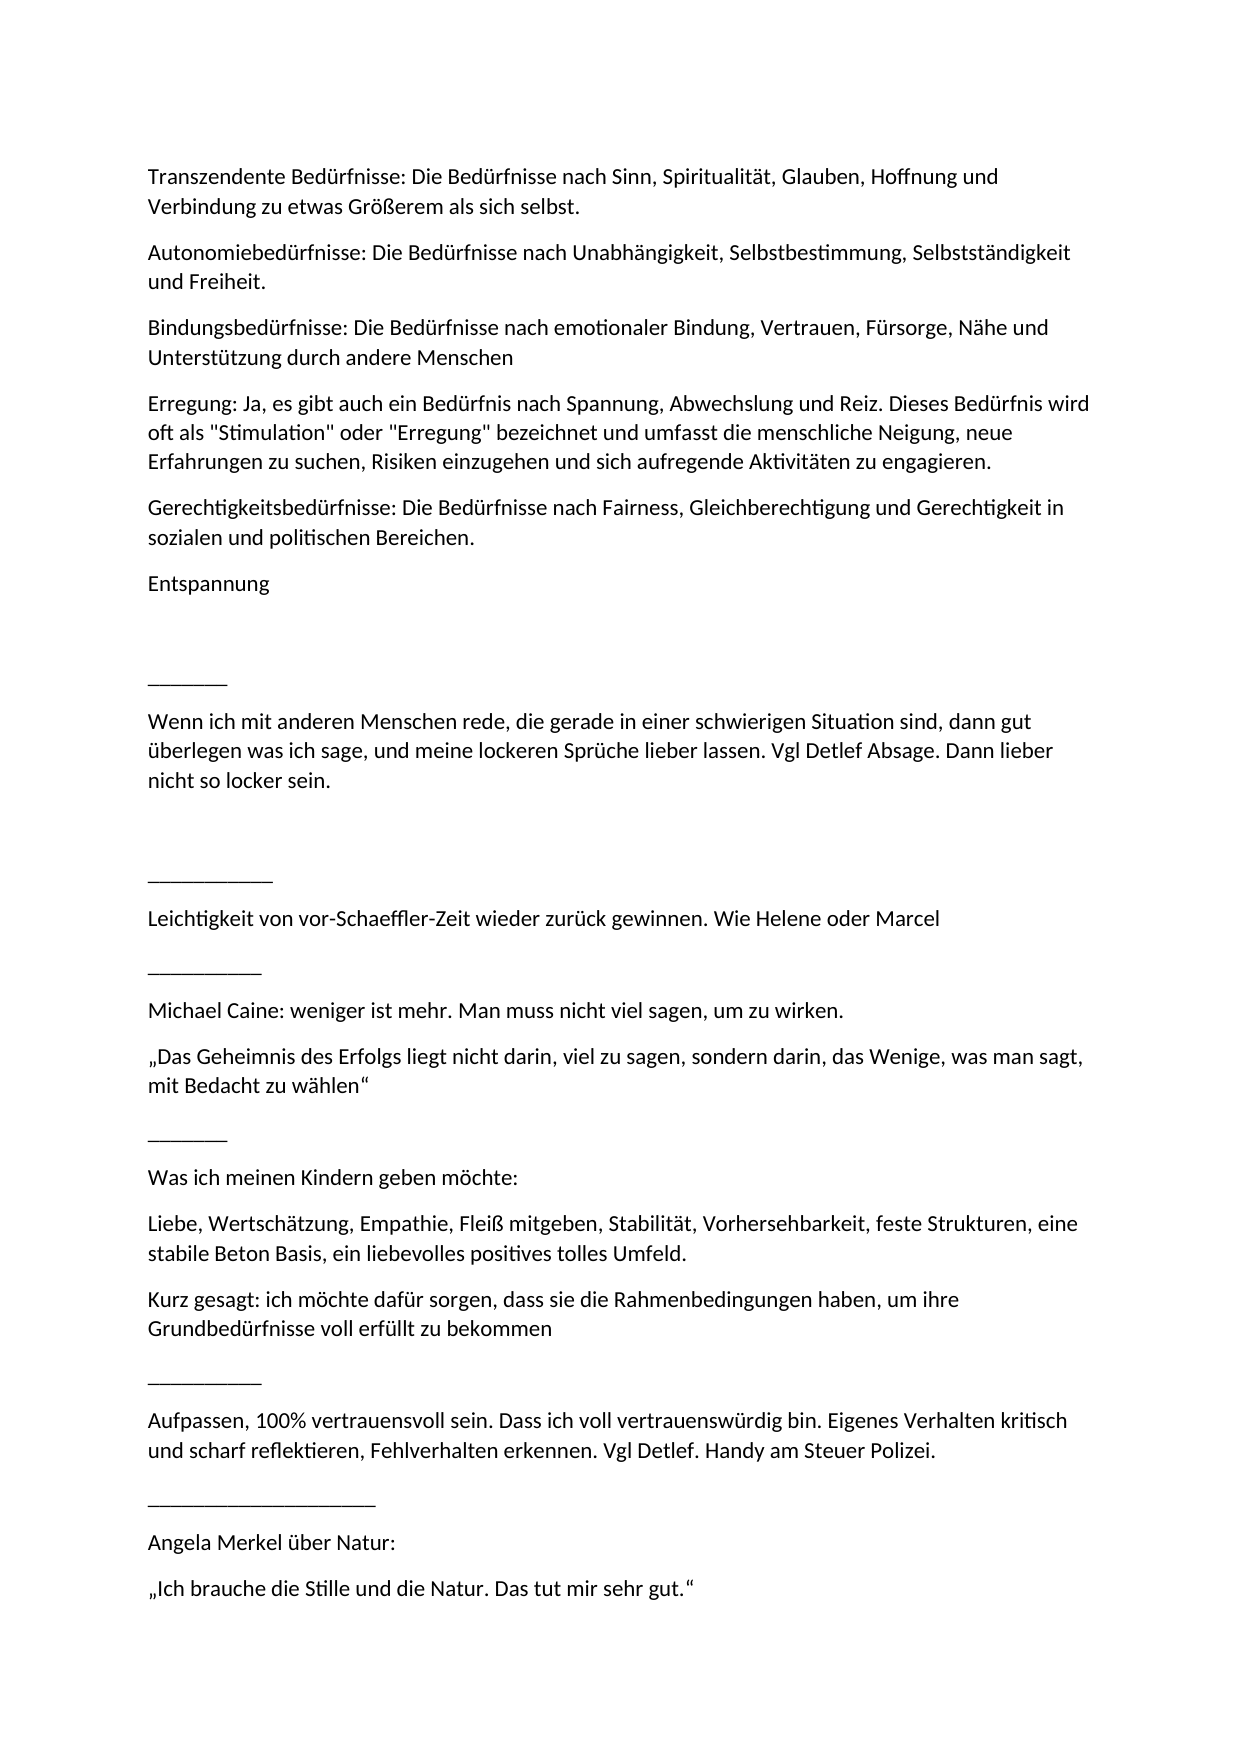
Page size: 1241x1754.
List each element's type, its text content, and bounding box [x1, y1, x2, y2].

text Erregung: Ja, es gibt auch ein Bedürfnis nach Spannung, Abwechslung und Reiz. Dieses Bedürfnis wird oft als "Stimulation" oder "Erregung" bezeichnet und umfasst die menschliche Neigung, neue Erfahrungen zu suchen, Risiken einzugehen und sich aufregende Aktivitäten zu engagieren. [148, 389, 1093, 476]
text „Das Geheimnis des Erfolgs liegt nicht darin, viel zu sagen, sondern darin, das Wenige, was man sagt, mit Bedacht zu wählen“ [148, 1042, 1093, 1099]
text Autonomiebedürfnisse: Die Bedürfnisse nach Unabhängigkeit, Selbstbestimmung, Selbstständigkeit und Freiheit. [148, 238, 1093, 295]
text __________ [148, 950, 1093, 978]
text Liebe, Wertschätzung, Empathie, Fleiß mitgeben, Stabilität, Vorhersehbarkeit, feste Strukturen, eine stabile Beton Basis, ein liebevolles positives tolles Umfeld. [148, 1209, 1093, 1267]
text ___________ [148, 858, 1093, 886]
text Entspannung [148, 569, 1093, 597]
text Transzendente Bedürfnisse: Die Bedürfnisse nach Sinn, Spiritualität, Glauben, Hoffnung und Verbindung zu etwas Größerem als sich selbst. [148, 162, 1093, 220]
text Michael Caine: weniger ist mehr. Man muss nicht viel sagen, um zu wirken. [148, 996, 1093, 1024]
text Kurz gesagt: ich möchte dafür sorgen, dass sie die Rahmenbedingungen haben, um ihre Grundbedürfnisse voll erfüllt zu bekommen [148, 1285, 1093, 1342]
text Gerechtigkeitsbedürfnisse: Die Bedürfnisse nach Fairness, Gleichberechtigung und Gerechtigkeit in sozialen und politischen Bereichen. [148, 493, 1093, 551]
text Wenn ich mit anderen Menschen rede, die gerade in einer schwierigen Situation sind, dann gut überlegen was ich sage, und meine lockeren Sprüche lieber lassen. Vgl Detlef Absage. Dann lieber nicht so locker sein. [148, 707, 1093, 794]
text Angela Merkel über Natur: [148, 1528, 1093, 1556]
text __________ [148, 1360, 1093, 1388]
text Leichtigkeit von vor-Schaeffler-Zeit wieder zurück gewinnen. Wie Helene oder Marcel [148, 904, 1093, 932]
text ____________________ [148, 1482, 1093, 1510]
text Was ich meinen Kindern geben möchte: [148, 1163, 1093, 1192]
text Bindungsbedürfnisse: Die Bedürfnisse nach emotionaler Bindung, Vertrauen, Fürsorge, Nähe und Unterstützung durch andere Menschen [148, 313, 1093, 371]
text Aufpassen, 100% vertrauensvoll sein. Dass ich voll vertrauenswürdig bin. Eigenes Verhalten kritisch und scharf reflektieren, Fehlverhalten erkennen. Vgl Detlef. Handy am Steuer Polizei. [148, 1406, 1093, 1464]
text „Ich brauche die Stille und die Natur. Das tut mir sehr gut.“ [148, 1574, 1093, 1602]
text _______ [148, 1117, 1093, 1146]
text _______ [148, 661, 1093, 689]
